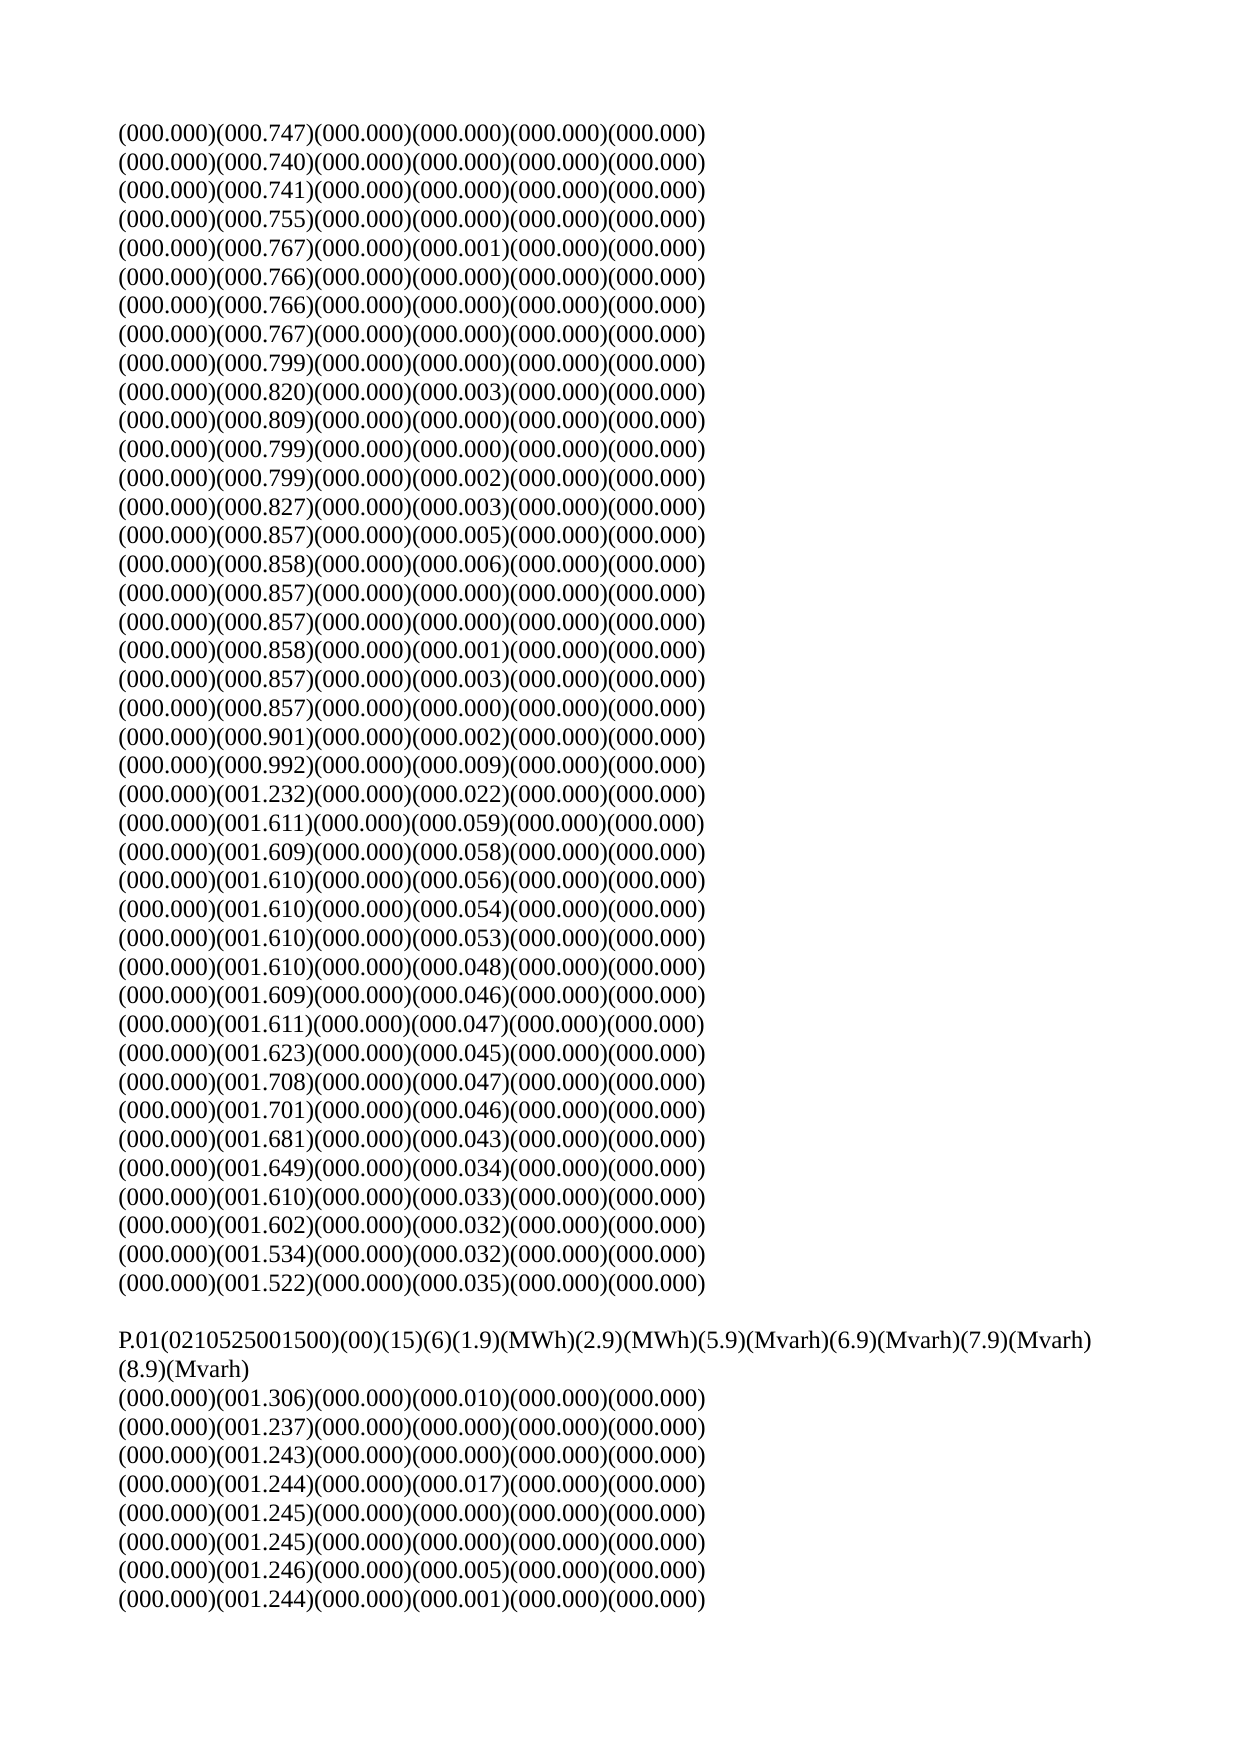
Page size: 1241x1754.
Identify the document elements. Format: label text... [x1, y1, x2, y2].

text (000.000)(001.701)(000.000)(000.046)(000.000)(000.000) [118, 1096, 1122, 1124]
text (000.000)(000.820)(000.000)(000.003)(000.000)(000.000) [118, 377, 1122, 406]
text (000.000)(001.611)(000.000)(000.047)(000.000)(000.000) [118, 1009, 1122, 1038]
text (000.000)(001.610)(000.000)(000.053)(000.000)(000.000) [118, 923, 1122, 952]
text (000.000)(000.809)(000.000)(000.000)(000.000)(000.000) [118, 406, 1122, 434]
text (000.000)(001.246)(000.000)(000.005)(000.000)(000.000) [118, 1556, 1122, 1584]
text (000.000)(001.681)(000.000)(000.043)(000.000)(000.000) [118, 1124, 1122, 1153]
text P.01(0210525001500)(00)(15)(6)(1.9)(MWh)(2.9)(MWh)(5.9)(Mvarh)(6.9)(Mvarh)(7.9)(Mvarh)(8.9)(Mvarh) [118, 1326, 1122, 1383]
text (000.000)(001.623)(000.000)(000.045)(000.000)(000.000) [118, 1038, 1122, 1067]
text (000.000)(000.767)(000.000)(000.000)(000.000)(000.000) [118, 319, 1122, 348]
text (000.000)(000.858)(000.000)(000.006)(000.000)(000.000) [118, 549, 1122, 578]
text (000.000)(001.610)(000.000)(000.048)(000.000)(000.000) [118, 952, 1122, 981]
text (000.000)(001.232)(000.000)(000.022)(000.000)(000.000) [118, 779, 1122, 808]
text (000.000)(001.243)(000.000)(000.000)(000.000)(000.000) [118, 1441, 1122, 1469]
text (000.000)(000.857)(000.000)(000.003)(000.000)(000.000) [118, 664, 1122, 693]
text (000.000)(000.799)(000.000)(000.000)(000.000)(000.000) [118, 348, 1122, 377]
text (000.000)(000.740)(000.000)(000.000)(000.000)(000.000) [118, 147, 1122, 176]
text (000.000)(001.306)(000.000)(000.010)(000.000)(000.000) [118, 1383, 1122, 1412]
text (000.000)(001.649)(000.000)(000.034)(000.000)(000.000) [118, 1153, 1122, 1182]
text (000.000)(001.611)(000.000)(000.059)(000.000)(000.000) [118, 808, 1122, 837]
text (000.000)(001.522)(000.000)(000.035)(000.000)(000.000) [118, 1268, 1122, 1297]
text (000.000)(000.799)(000.000)(000.002)(000.000)(000.000) [118, 463, 1122, 492]
text (000.000)(001.244)(000.000)(000.017)(000.000)(000.000) [118, 1469, 1122, 1498]
text (000.000)(000.857)(000.000)(000.000)(000.000)(000.000) [118, 607, 1122, 636]
text (000.000)(000.766)(000.000)(000.000)(000.000)(000.000) [118, 262, 1122, 291]
text (000.000)(001.610)(000.000)(000.054)(000.000)(000.000) [118, 894, 1122, 923]
text (000.000)(001.534)(000.000)(000.032)(000.000)(000.000) [118, 1239, 1122, 1268]
text (000.000)(001.245)(000.000)(000.000)(000.000)(000.000) [118, 1527, 1122, 1556]
text (000.000)(001.244)(000.000)(000.001)(000.000)(000.000) [118, 1584, 1122, 1613]
text (000.000)(000.857)(000.000)(000.005)(000.000)(000.000) [118, 521, 1122, 549]
text (000.000)(001.610)(000.000)(000.056)(000.000)(000.000) [118, 866, 1122, 894]
text (000.000)(000.767)(000.000)(000.001)(000.000)(000.000) [118, 233, 1122, 262]
text (000.000)(000.857)(000.000)(000.000)(000.000)(000.000) [118, 693, 1122, 722]
text (000.000)(000.766)(000.000)(000.000)(000.000)(000.000) [118, 291, 1122, 319]
text (000.000)(000.992)(000.000)(000.009)(000.000)(000.000) [118, 751, 1122, 779]
text (000.000)(000.857)(000.000)(000.000)(000.000)(000.000) [118, 578, 1122, 607]
text (000.000)(000.799)(000.000)(000.000)(000.000)(000.000) [118, 434, 1122, 463]
text (000.000)(000.755)(000.000)(000.000)(000.000)(000.000) [118, 204, 1122, 233]
text (000.000)(000.901)(000.000)(000.002)(000.000)(000.000) [118, 722, 1122, 751]
text (000.000)(000.741)(000.000)(000.000)(000.000)(000.000) [118, 176, 1122, 204]
text (000.000)(000.747)(000.000)(000.000)(000.000)(000.000) [118, 118, 1122, 147]
text (000.000)(001.245)(000.000)(000.000)(000.000)(000.000) [118, 1498, 1122, 1527]
text (000.000)(000.858)(000.000)(000.001)(000.000)(000.000) [118, 636, 1122, 664]
text (000.000)(001.237)(000.000)(000.000)(000.000)(000.000) [118, 1412, 1122, 1441]
text (000.000)(001.609)(000.000)(000.058)(000.000)(000.000) [118, 837, 1122, 866]
text (000.000)(000.827)(000.000)(000.003)(000.000)(000.000) [118, 492, 1122, 521]
text (000.000)(001.602)(000.000)(000.032)(000.000)(000.000) [118, 1211, 1122, 1239]
text (000.000)(001.610)(000.000)(000.033)(000.000)(000.000) [118, 1182, 1122, 1211]
text (000.000)(001.708)(000.000)(000.047)(000.000)(000.000) [118, 1067, 1122, 1096]
text (000.000)(001.609)(000.000)(000.046)(000.000)(000.000) [118, 981, 1122, 1009]
